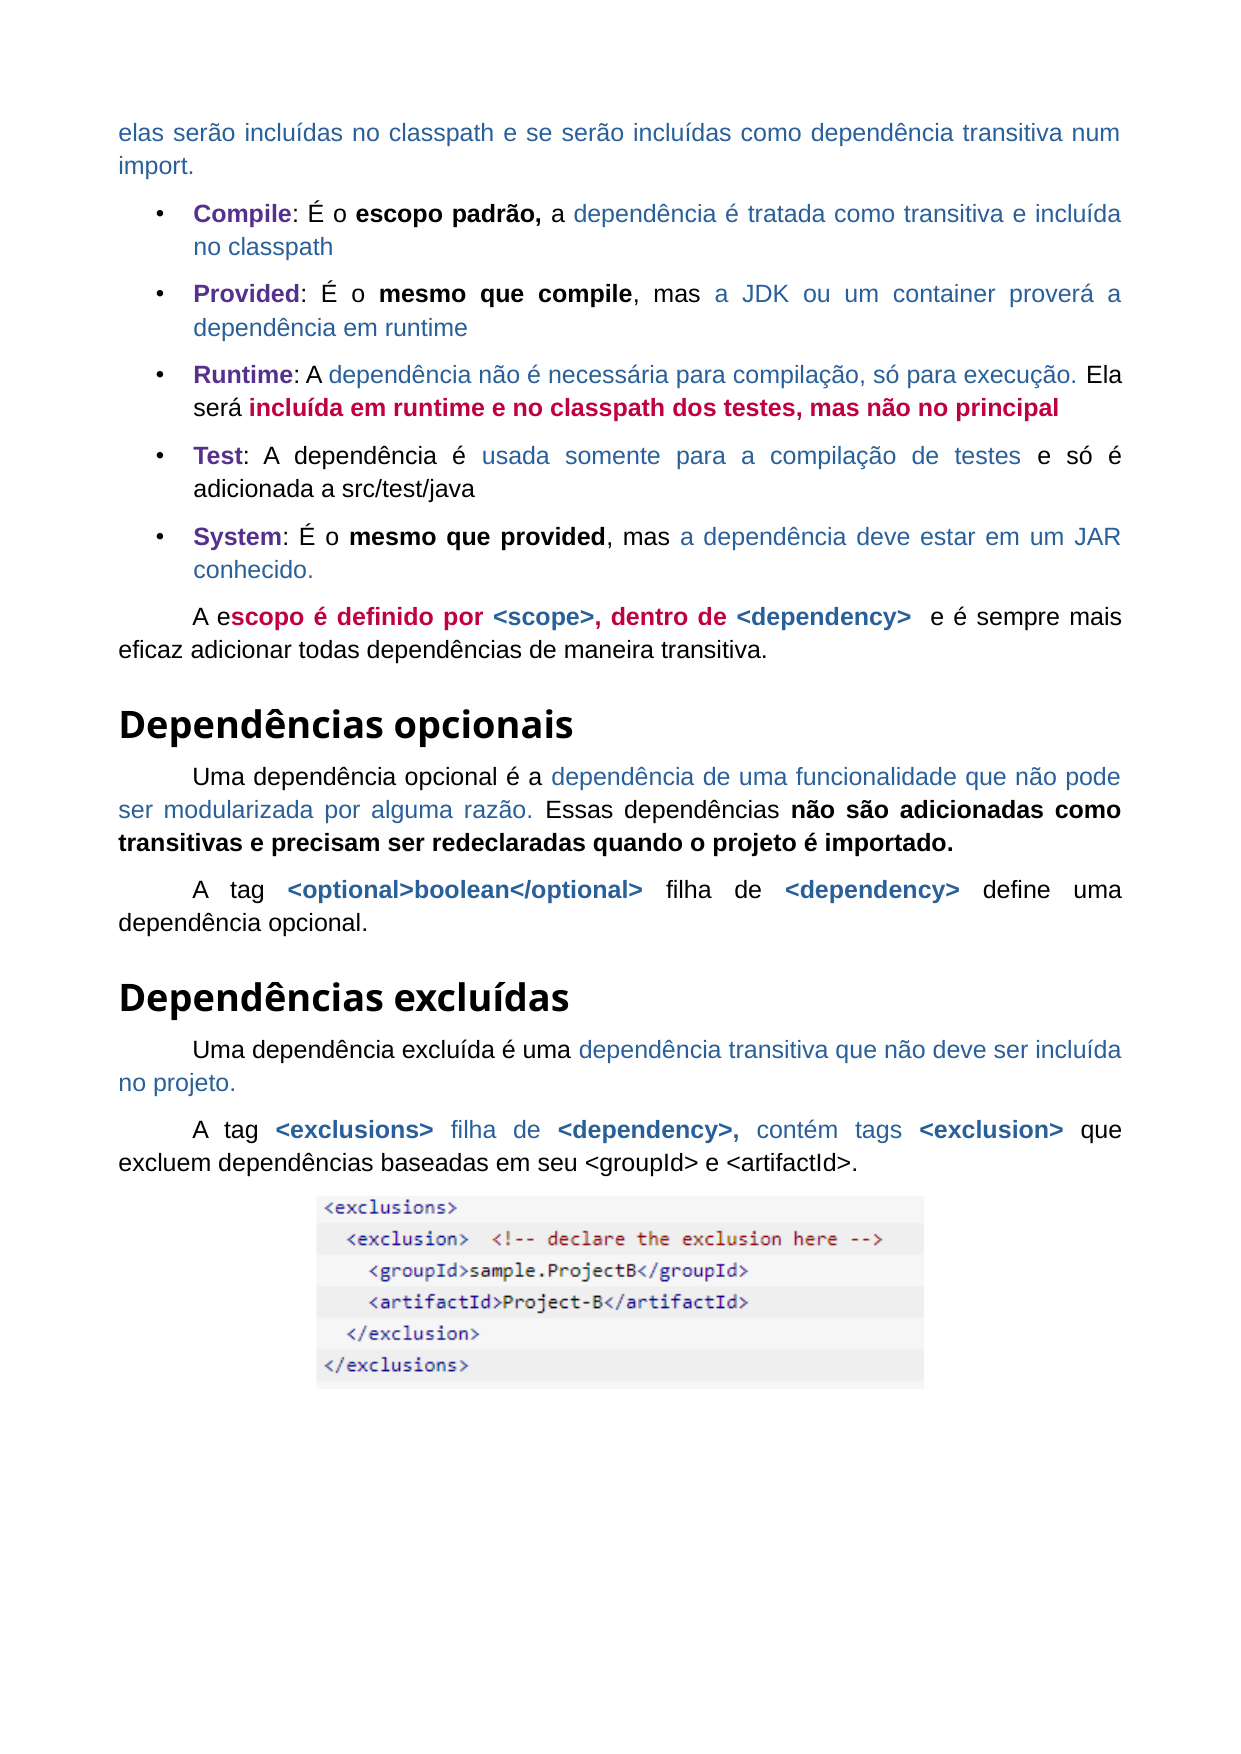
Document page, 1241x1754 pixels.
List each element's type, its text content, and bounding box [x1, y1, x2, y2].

list Runtime: A dependência não é necessária para compilação, só para execução. Ela será incluída em runtime e no classpath dos testes, mas não no principal [156, 360, 1122, 422]
list Compile: É o escopo padrão, a dependência é tratada como transitiva e incluída no classpath [156, 199, 1122, 261]
subtitle Dependências excluídas [118, 971, 1122, 1022]
list Test: A dependência é usada somente para a compilação de testes e só é adicionada a src/test/java [156, 441, 1122, 503]
picture [316, 1196, 924, 1389]
text A escopo é definido por <scope>, dentro de <dependency> e é sempre mais eficaz adicionar todas dependências de maneira transitiva. [118, 602, 1122, 664]
text elas serão incluídas no classpath e se serão incluídas como dependência transitiva num import. [118, 118, 1122, 180]
text Uma dependência excluída é uma dependência transitiva que não deve ser incluída no projeto. [118, 1035, 1122, 1097]
subtitle Dependências opcionais [118, 698, 1122, 749]
text A tag <optional>boolean</optional> filha de <dependency> define uma dependência opcional. [118, 875, 1122, 937]
list Provided: É o mesmo que compile, mas a JDK ou um container proverá a dependência em runtime [156, 279, 1122, 341]
text Uma dependência opcional é a dependência de uma funcionalidade que não pode ser modularizada por alguma razão. Essas dependências não são adicionadas como transitivas e precisam ser redeclaradas quando o projeto é importado. [118, 762, 1122, 857]
list System: É o mesmo que provided, mas a dependência deve estar em um JAR conhecido. [156, 522, 1122, 583]
text A tag <exclusions> filha de <dependency>, contém tags <exclusion> que excluem dependências baseadas em seu <groupId> e <artifactId>. [118, 1115, 1122, 1177]
